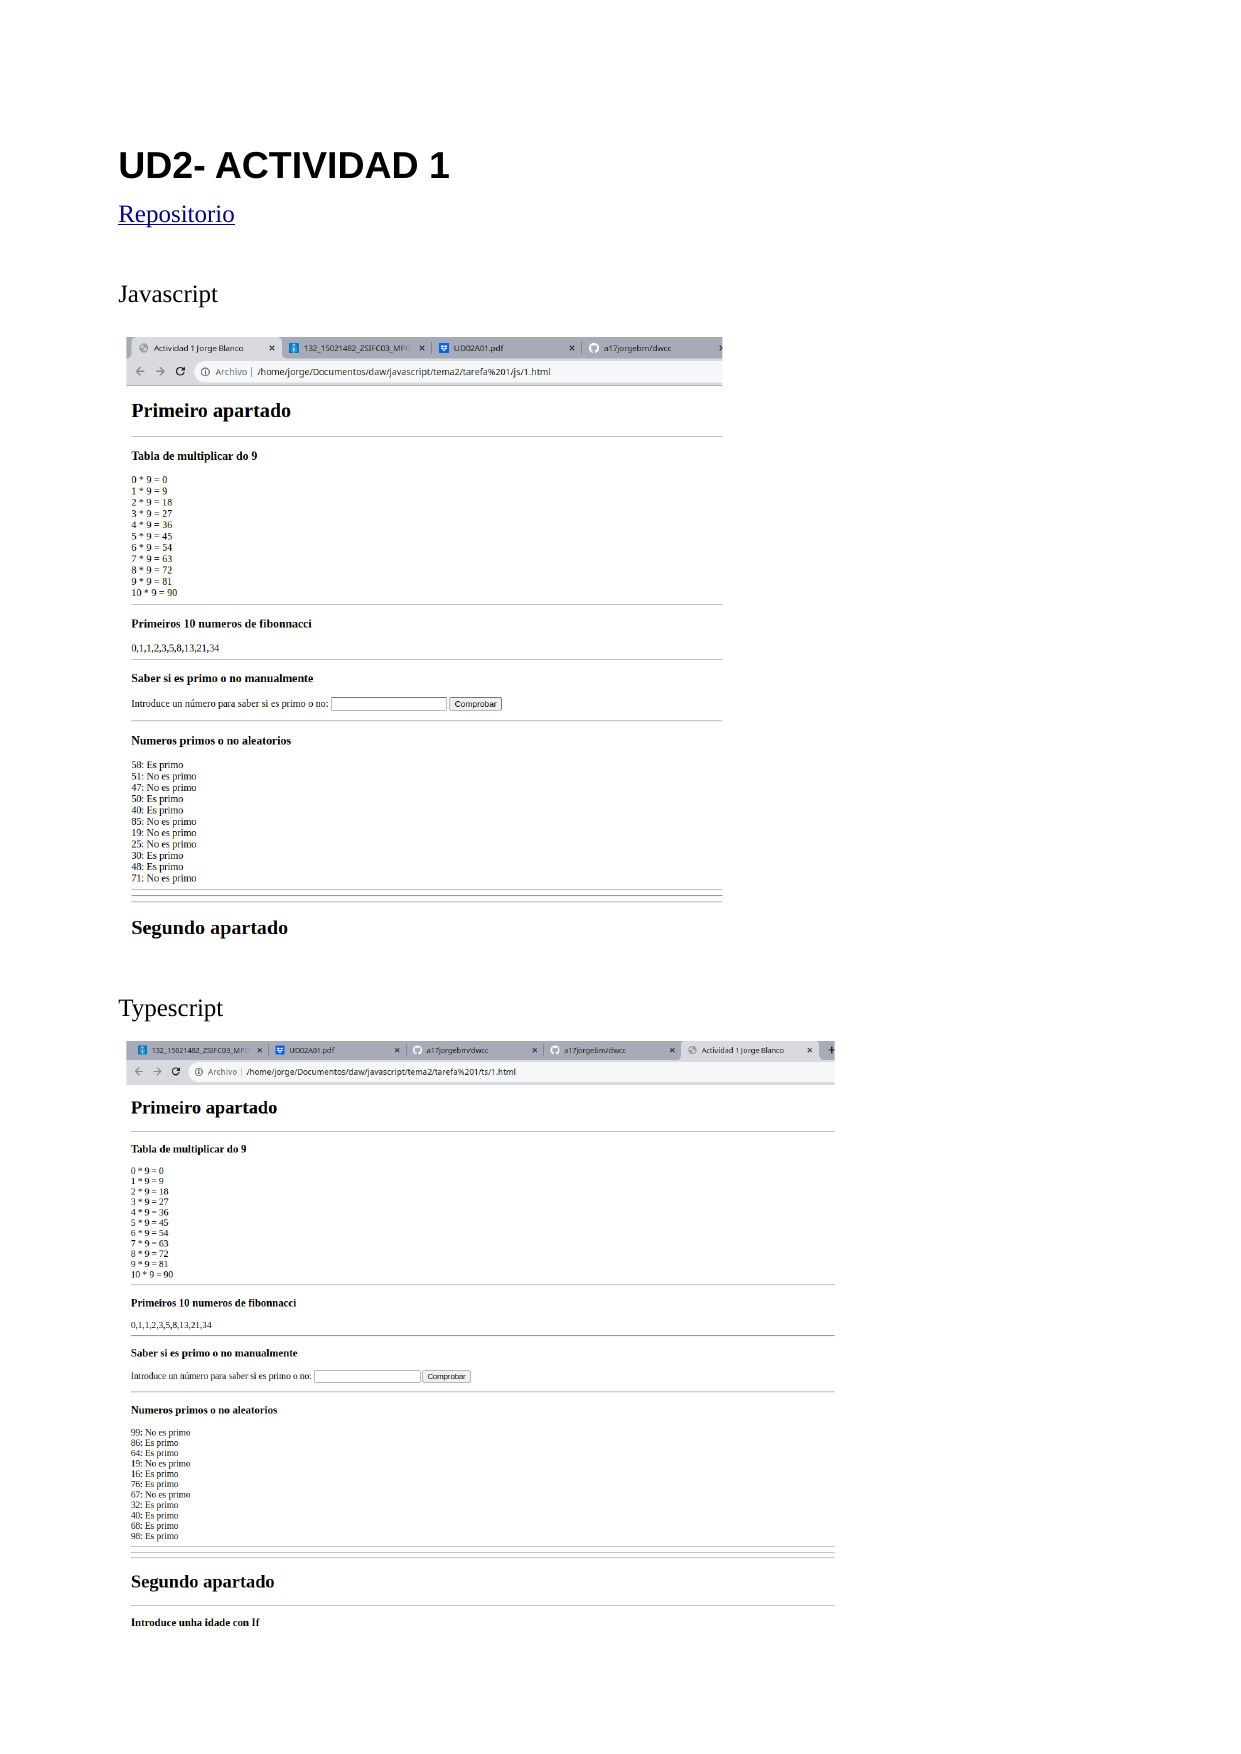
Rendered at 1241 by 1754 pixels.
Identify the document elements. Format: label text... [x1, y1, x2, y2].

picture [126, 337, 723, 942]
text Repositorio [118, 199, 1122, 261]
text Typescript [118, 993, 1122, 1022]
subtitle UD2- ACTIVIDAD 1 [118, 143, 1122, 186]
picture [126, 1041, 835, 1635]
text Javascript [118, 279, 1122, 308]
